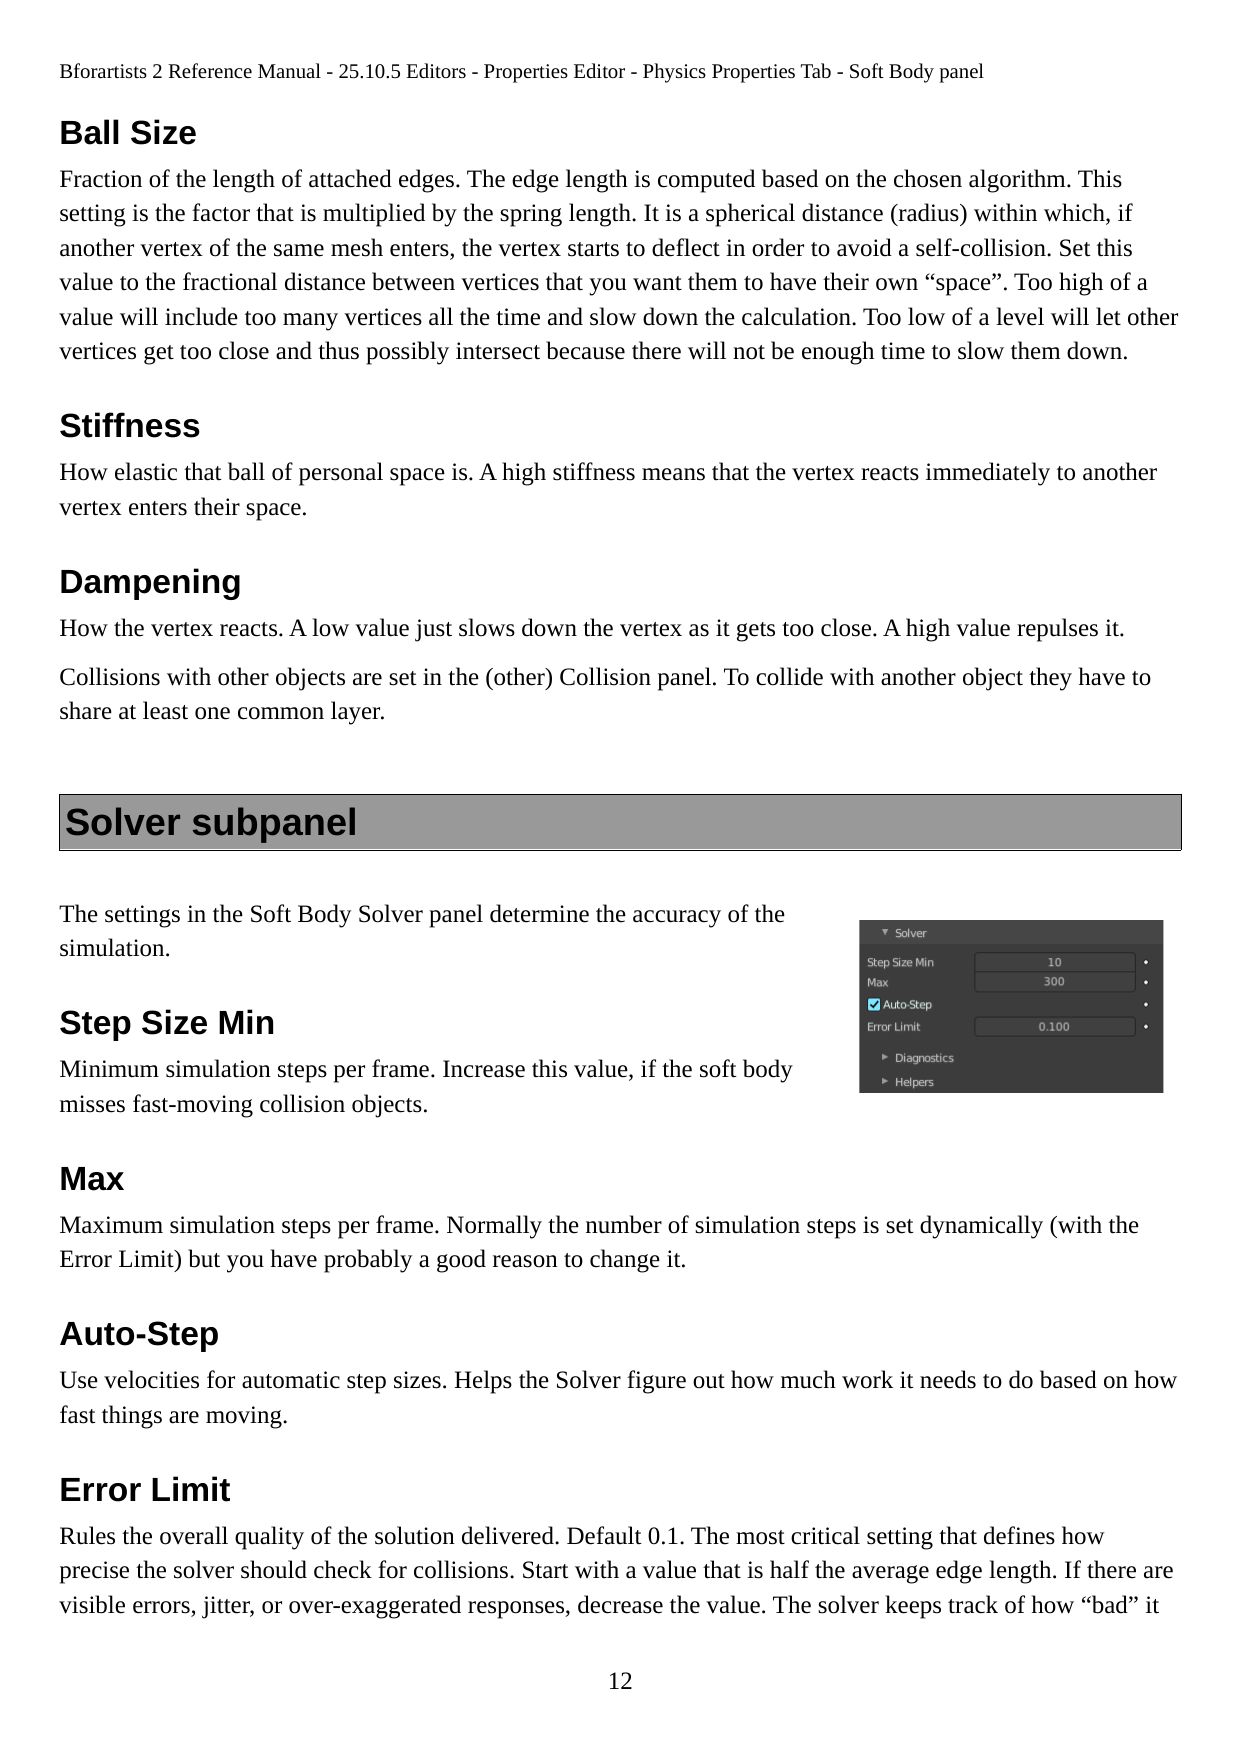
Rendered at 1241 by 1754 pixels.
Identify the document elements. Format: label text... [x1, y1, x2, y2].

text Collisions with other objects are set in the (other) Collision panel. To collide with another object they have to share at least one common layer. [59, 662, 1181, 725]
text Maximum simulation steps per frame. Normally the number of simulation steps is set dynamically (with the Error Limit) but you have probably a good reason to change it. [59, 1210, 1181, 1273]
subtitle Step Size Min [59, 1003, 859, 1042]
subtitle Dampening [59, 562, 1181, 600]
text Rules the overall quality of the solution delivered. Default 0.1. The most critical setting that defines how precise the solver should check for collisions. Start with a value that is half the average edge length. If there are visible errors, jitter, or over-exaggerated responses, decrease the value. The solver keeps track of how “bad” it [59, 1521, 1181, 1618]
text Fraction of the length of attached edges. The edge length is computed based on the chosen algorithm. This setting is the factor that is multiplied by the spring length. It is a spherical distance (radius) within which, if another vertex of the same mesh enters, the vertex starts to deflect in order to avoid a self-collision. Set this value to the fractional distance between vertices that you want them to have their own “space”. Too high of a value will include too many vertices all the time and slow down the calculation. Too low of a level will let other vertices get too close and thus possibly intersect because there will not be enough time to slow them down. [59, 164, 1181, 365]
text How elastic that ball of personal space is. A high stiffness means that the vertex reacts immediately to another vertex enters their space. [59, 457, 1181, 520]
text Use velocities for automatic step sizes. Helps the Solver figure out how much work it needs to do based on how fast things are moving. [59, 1365, 1181, 1428]
subtitle Stiffness [59, 406, 1181, 445]
text Minimum simulation steps per frame. Increase this value, if the soft body misses fast-moving collision objects. [59, 1054, 1181, 1117]
subtitle Auto-Step [59, 1314, 1181, 1353]
text The settings in the Soft Body Solver panel determine the accuracy of the simulation. [59, 899, 1181, 962]
subtitle Max [59, 1159, 1181, 1197]
picture [859, 920, 1164, 1093]
subtitle Error Limit [59, 1470, 1181, 1508]
subtitle Ball Size [59, 113, 1181, 151]
subtitle [1164, 1003, 1181, 1042]
text How the vertex reacts. A low value just slows down the vertex as it gets too close. A high value repulses it. [59, 613, 1181, 641]
table_header Solver subpanel [60, 795, 1181, 849]
